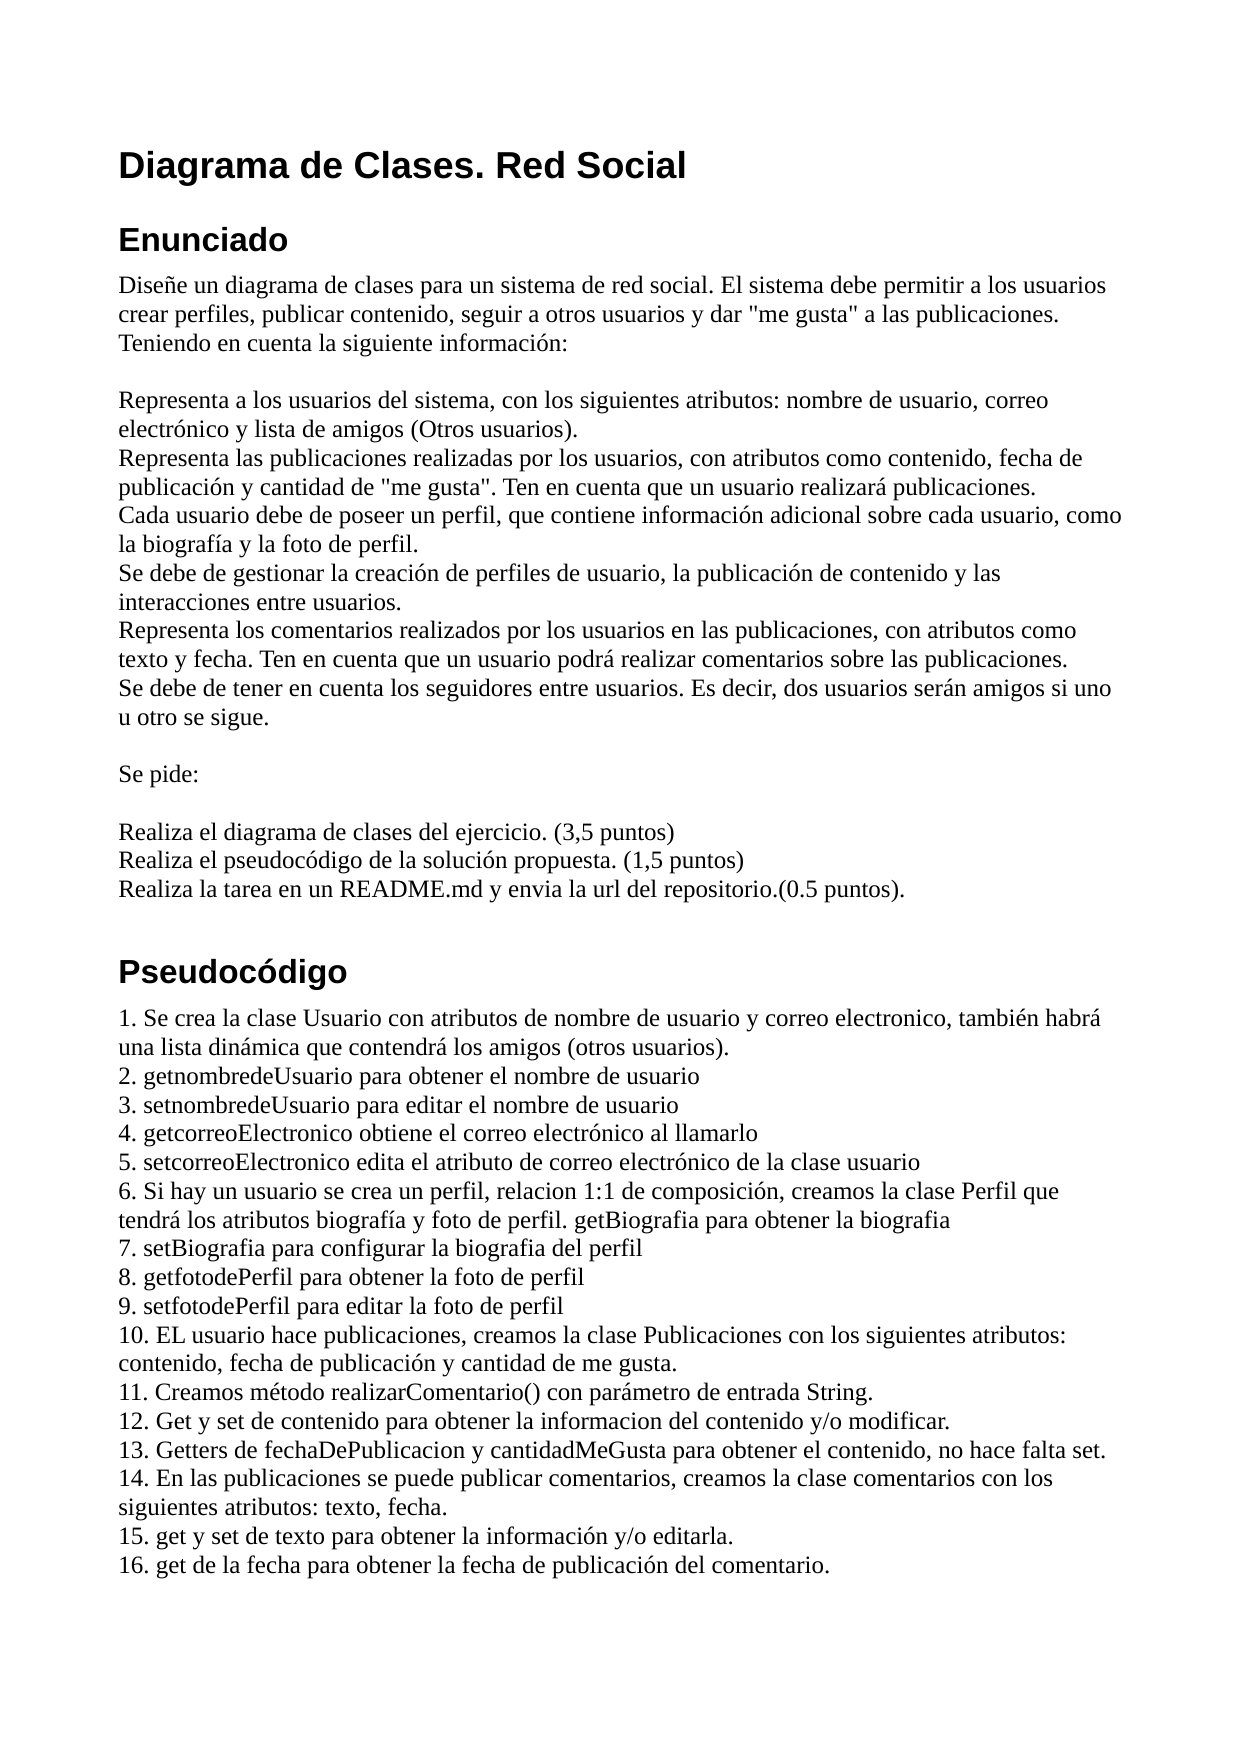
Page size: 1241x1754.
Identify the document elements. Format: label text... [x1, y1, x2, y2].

text Cada usuario debe de poseer un perfil, que contiene información adicional sobre cada usuario, como la biografía y la foto de perfil. [118, 501, 1122, 558]
text 8. getfotodePerfil para obtener la foto de perfil [118, 1262, 1122, 1291]
text 7. setBiografia para configurar la biografia del perfil [118, 1233, 1122, 1262]
subtitle Diagrama de Clases. Red Social [118, 143, 1122, 186]
text 3. setnombredeUsuario para editar el nombre de usuario [118, 1090, 1122, 1118]
text 14. En las publicaciones se puede publicar comentarios, creamos la clase comentarios con los siguientes atributos: texto, fecha. [118, 1463, 1122, 1521]
text Se debe de tener en cuenta los seguidores entre usuarios. Es decir, dos usuarios serán amigos si uno u otro se sigue. [118, 673, 1122, 731]
text 2. getnombredeUsuario para obtener el nombre de usuario [118, 1061, 1122, 1090]
text Realiza la tarea en un README.md y envia la url del repositorio.(0.5 puntos). [118, 874, 1122, 903]
text 4. getcorreoElectronico obtiene el correo electrónico al llamarlo [118, 1118, 1122, 1147]
text 1. Se crea la clase Usuario con atributos de nombre de usuario y correo electronico, también habrá una lista dinámica que contendrá los amigos (otros usuarios). [118, 1003, 1122, 1061]
text 9. setfotodePerfil para editar la foto de perfil [118, 1291, 1122, 1320]
subtitle Pseudocódigo [118, 953, 1122, 991]
subtitle Enunciado [118, 219, 1122, 258]
text 6. Si hay un usuario se crea un perfil, relacion 1:1 de composición, creamos la clase Perfil que tendrá los atributos biografía y foto de perfil. getBiografia para obtener la biografia [118, 1176, 1122, 1233]
text Realiza el pseudocódigo de la solución propuesta. (1,5 puntos) [118, 846, 1122, 874]
text 5. setcorreoElectronico edita el atributo de correo electrónico de la clase usuario [118, 1147, 1122, 1176]
text 15. get y set de texto para obtener la información y/o editarla. [118, 1521, 1122, 1550]
text 13. Getters de fechaDePublicacion y cantidadMeGusta para obtener el contenido, no hace falta set. [118, 1435, 1122, 1463]
text Se debe de gestionar la creación de perfiles de usuario, la publicación de contenido y las interacciones entre usuarios. [118, 558, 1122, 616]
text Representa a los usuarios del sistema, con los siguientes atributos: nombre de usuario, correo electrónico y lista de amigos (Otros usuarios). [118, 386, 1122, 443]
text 10. EL usuario hace publicaciones, creamos la clase Publicaciones con los siguientes atributos: contenido, fecha de publicación y cantidad de me gusta. [118, 1320, 1122, 1377]
text Representa las publicaciones realizadas por los usuarios, con atributos como contenido, fecha de publicación y cantidad de "me gusta". Ten en cuenta que un usuario realizará publicaciones. [118, 443, 1122, 501]
text Realiza el diagrama de clases del ejercicio. (3,5 puntos) [118, 817, 1122, 846]
text 12. Get y set de contenido para obtener la informacion del contenido y/o modificar. [118, 1406, 1122, 1435]
text 11. Creamos método realizarComentario() con parámetro de entrada String. [118, 1377, 1122, 1406]
text 16. get de la fecha para obtener la fecha de publicación del comentario. [118, 1550, 1122, 1578]
text Diseñe un diagrama de clases para un sistema de red social. El sistema debe permitir a los usuarios crear perfiles, publicar contenido, seguir a otros usuarios y dar "me gusta" a las publicaciones. Teniendo en cuenta la siguiente información: [118, 271, 1122, 357]
text Representa los comentarios realizados por los usuarios en las publicaciones, con atributos como texto y fecha. Ten en cuenta que un usuario podrá realizar comentarios sobre las publicaciones. [118, 616, 1122, 673]
text Se pide: [118, 759, 1122, 788]
